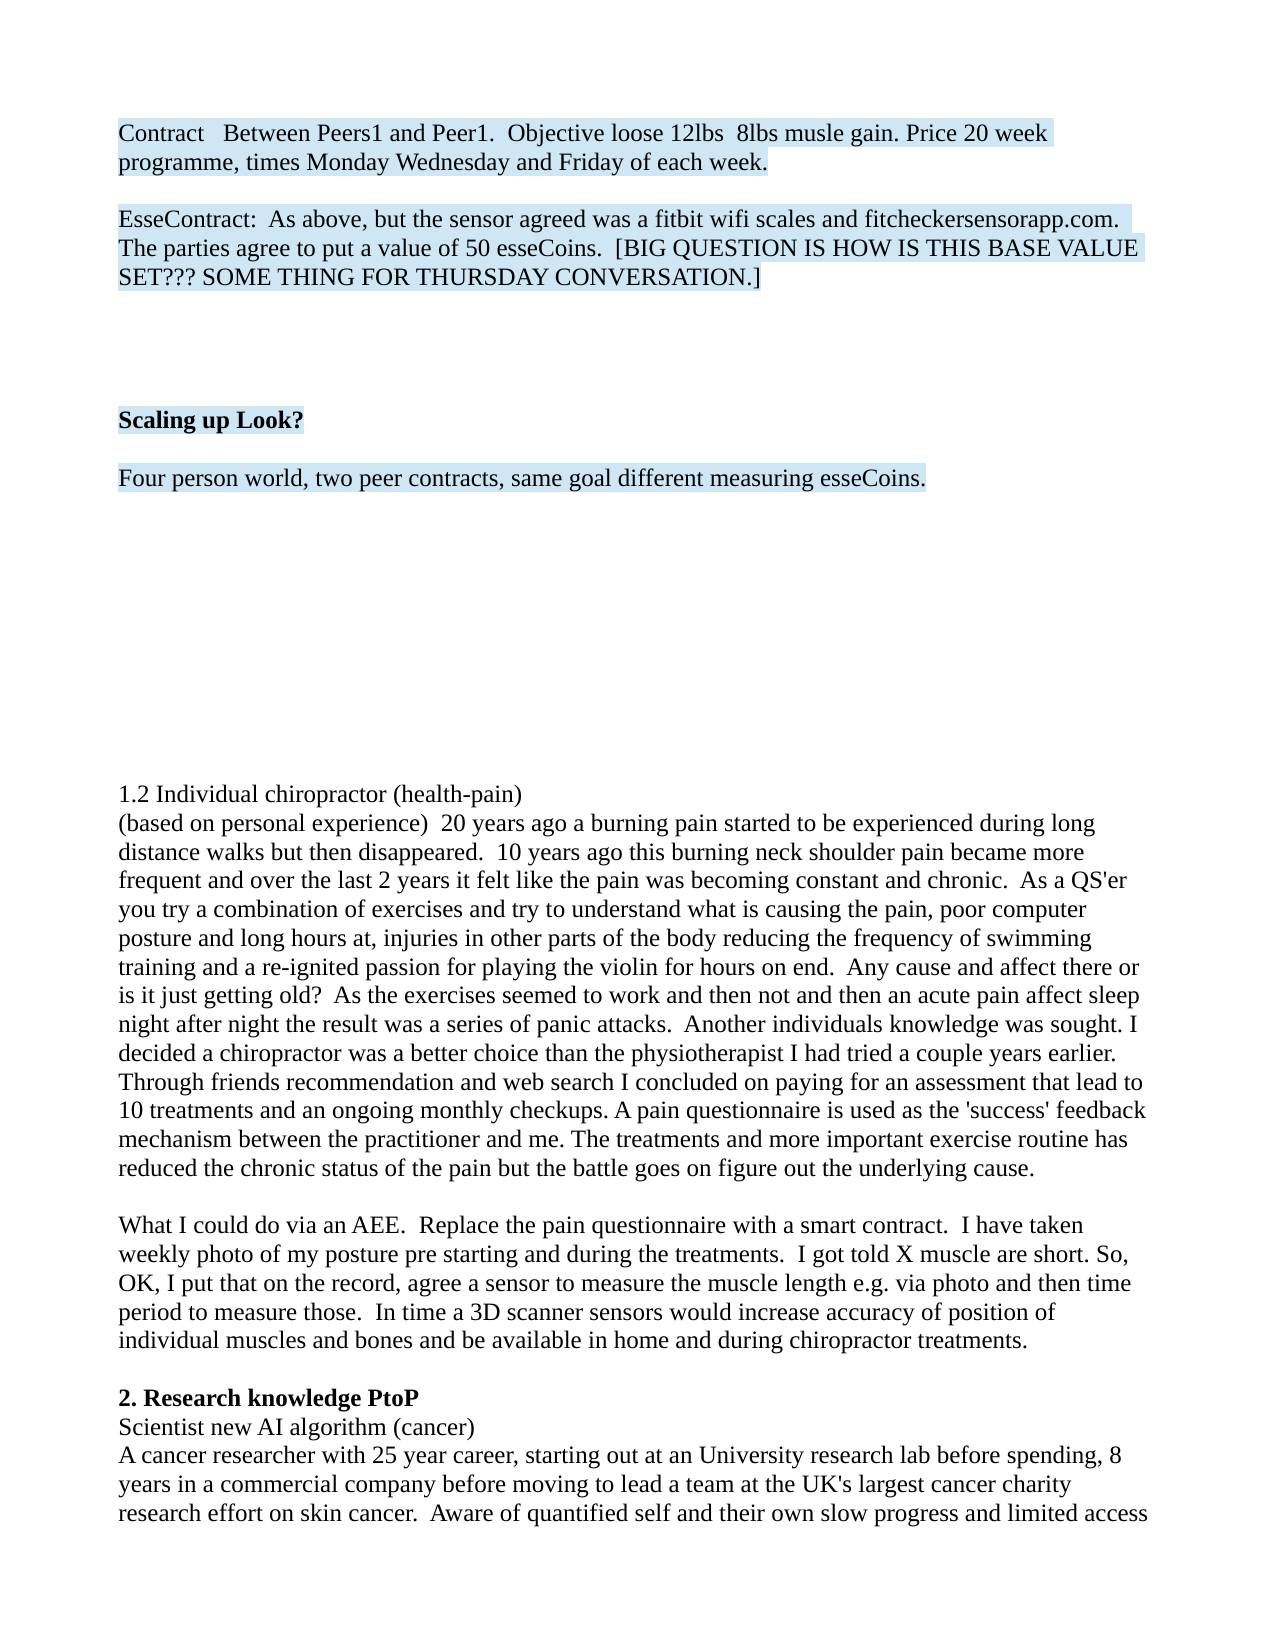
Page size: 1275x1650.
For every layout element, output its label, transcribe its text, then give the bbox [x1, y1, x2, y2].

text What I could do via an AEE. Replace the pain questionnaire with a smart contract. I have taken weekly photo of my posture pre starting and during the treatments. I got told X muscle are short. So, OK, I put that on the record, agree a sensor to measure the muscle length e.g. via photo and then time period to measure those. In time a 3D scanner sensors would increase accuracy of position of individual muscles and bones and be available in home and during chiropractor treatments. [118, 1211, 1157, 1354]
text (based on personal experience) 20 years ago a burning pain started to be experienced during long distance walks but then disappeared. 10 years ago this burning neck shoulder pain became more frequent and over the last 2 years it felt like the pain was becoming constant and chronic. As a QS'er you try a combination of exercises and try to understand what is causing the pain, poor computer posture and long hours at, injuries in other parts of the body reducing the frequency of swimming training and a re-ignited passion for playing the violin for hours on end. Any cause and affect there or is it just getting old? As the exercises seemed to work and then not and then an acute pain affect sleep night after night the result was a series of panic attacks. Another individuals knowledge was sought. I decided a chiropractor was a better choice than the physiotherapist I had tried a couple years earlier. Through friends recommendation and web search I concluded on paying for an assessment that lead to 10 treatments and an ongoing monthly checkups. A pain questionnaire is used as the 'success' feedback mechanism between the practitioner and me. The treatments and more important exercise routine has reduced the chronic status of the pain but the battle goes on figure out the underlying cause. [118, 808, 1157, 1182]
text 1.2 Individual chiropractor (health-pain) [118, 779, 1157, 808]
text Contract Between Peers1 and Peer1. Objective loose 12lbs 8lbs musle gain. Price 20 week programme, times Monday Wednesday and Friday of each week. [118, 118, 1157, 176]
text EsseContract: As above, but the sensor agreed was a fitbit wifi scales and fitcheckersensorapp.com. The parties agree to put a value of 50 esseCoins. [BIG QUESTION IS HOW IS THIS BASE VALUE SET??? SOME THING FOR THURSDAY CONVERSATION.] [118, 204, 1157, 291]
text Scientist new AI algorithm (cancer) [118, 1412, 1157, 1441]
text Four person world, two peer contracts, same goal different measuring esseCoins. [118, 463, 1157, 492]
text A cancer researcher with 25 year career, starting out at an University research lab before spending, 8 years in a commercial company before moving to lead a team at the UK's largest cancer charity research effort on skin cancer. Aware of quantified self and their own slow progress and limited access [118, 1441, 1157, 1527]
text 2. Research knowledge PtoP [118, 1383, 1157, 1412]
text Scaling up Look? [118, 406, 1157, 434]
